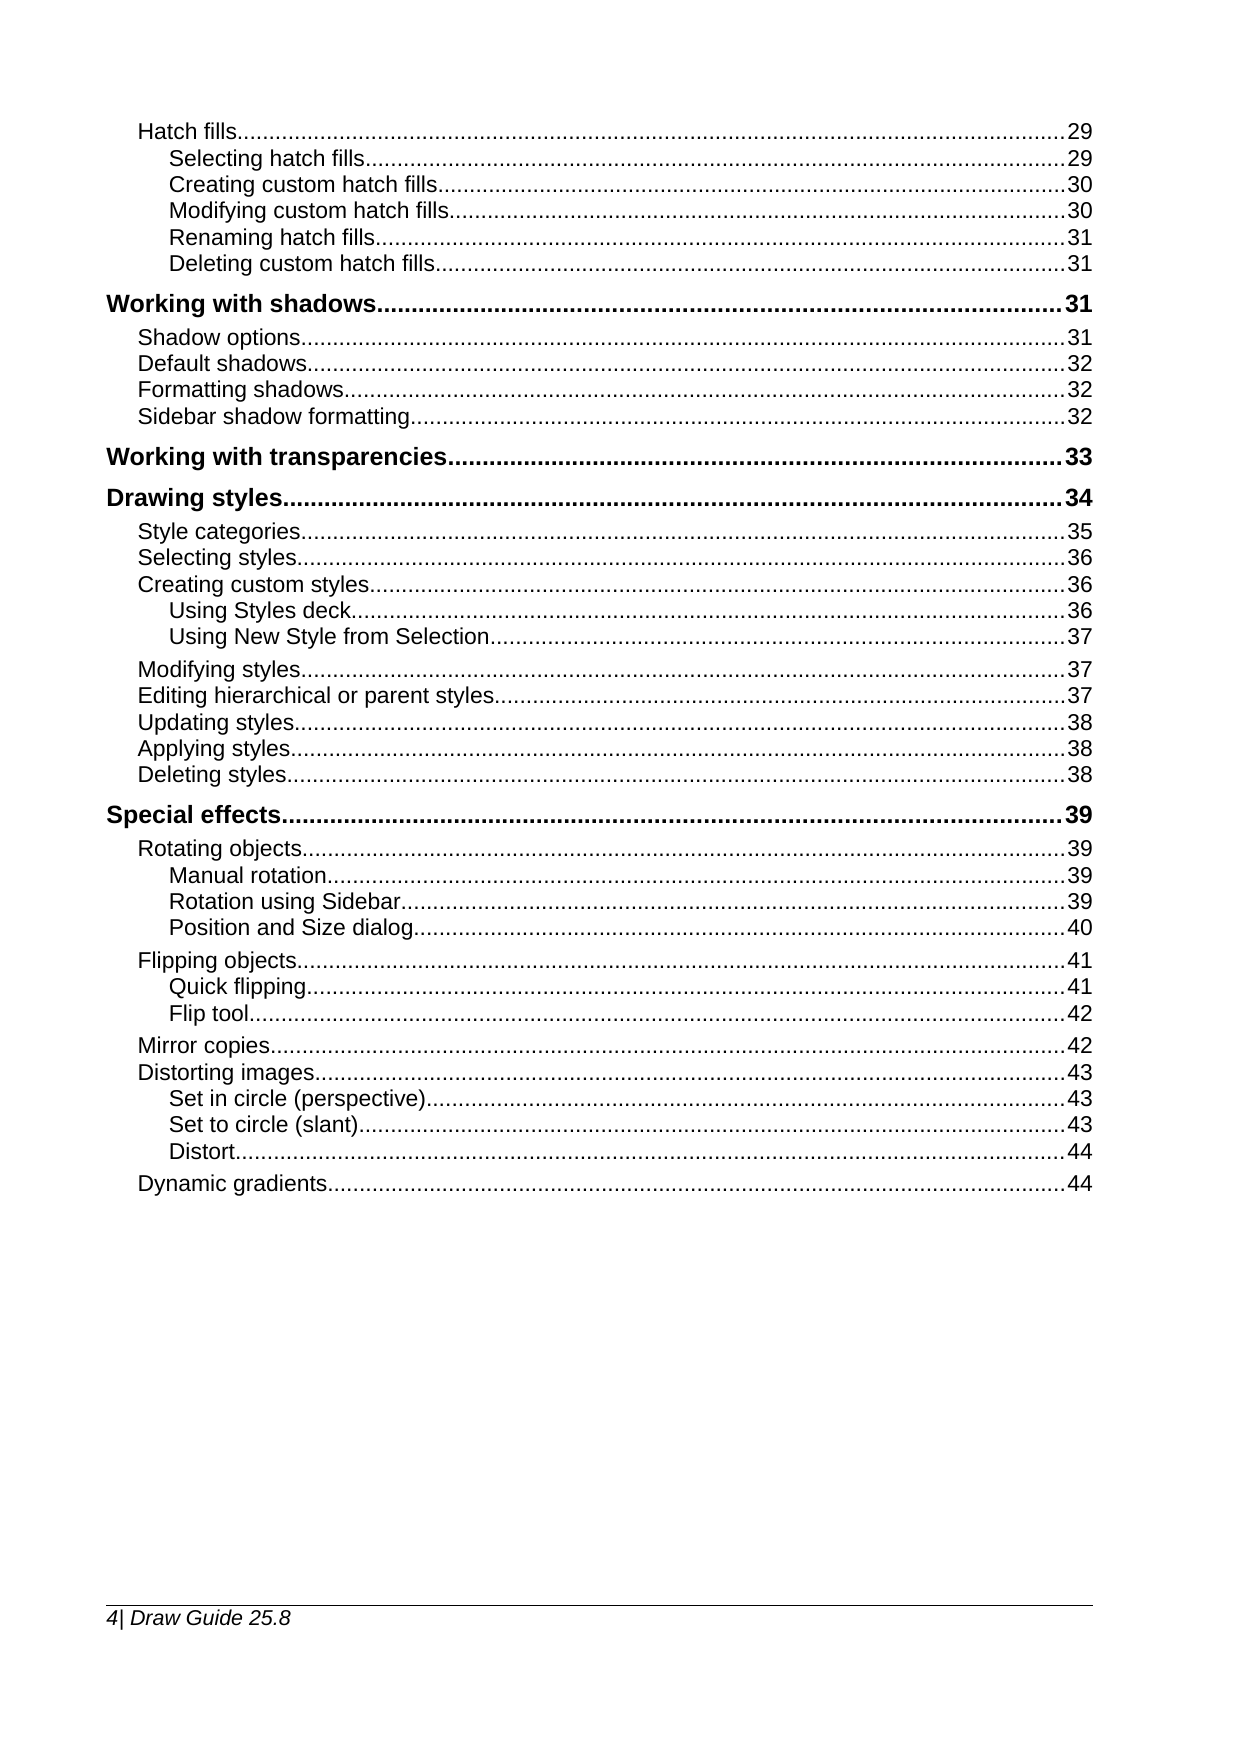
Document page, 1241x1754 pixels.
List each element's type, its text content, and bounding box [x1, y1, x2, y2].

text Distort 44 [169, 1138, 1093, 1164]
text Set in circle (perspective) 43 [169, 1085, 1093, 1111]
text Selecting hatch fills 29 [169, 144, 1093, 171]
text Modifying styles 37 [137, 656, 1093, 682]
text Creating custom hatch fills 30 [169, 171, 1093, 197]
text Deleting custom hatch fills 31 [169, 250, 1093, 276]
text Using Styles deck 36 [169, 597, 1093, 623]
text Updating styles 38 [137, 709, 1093, 735]
text Manual rotation 39 [169, 862, 1093, 888]
text Applying styles 38 [137, 735, 1093, 761]
text Flip tool 42 [169, 999, 1093, 1026]
text Deleting styles 38 [137, 761, 1093, 788]
text Special effects 39 [106, 800, 1093, 829]
text Working with shadows 31 [106, 289, 1093, 317]
text Modifying custom hatch fills 30 [169, 197, 1093, 223]
text Shadow options 31 [137, 324, 1093, 350]
text Quick flipping 41 [169, 973, 1093, 999]
text Rotating objects 39 [137, 835, 1093, 862]
text Sidebar shadow formatting 32 [137, 403, 1093, 429]
text Mirror copies 42 [137, 1032, 1093, 1058]
text Renaming hatch fills 31 [169, 223, 1093, 250]
text Distorting images 43 [137, 1058, 1093, 1085]
text Hatch fills 29 [137, 118, 1093, 144]
text Position and Size dialog 40 [169, 914, 1093, 941]
text Selecting styles 36 [137, 544, 1093, 571]
text Working with transparencies 33 [106, 442, 1093, 470]
text Formatting shadows 32 [137, 376, 1093, 403]
text Creating custom styles 36 [137, 571, 1093, 597]
text Flipping objects 41 [137, 947, 1093, 973]
text Default shadows 32 [137, 350, 1093, 376]
text Editing hierarchical or parent styles 37 [137, 682, 1093, 709]
text Set to circle (slant) 43 [169, 1111, 1093, 1138]
text Rotation using Sidebar 39 [169, 888, 1093, 914]
text Using New Style from Selection 37 [169, 623, 1093, 650]
text Drawing styles 34 [106, 483, 1093, 512]
text Dynamic gradients 44 [137, 1170, 1093, 1197]
text Style categories 35 [137, 518, 1093, 544]
